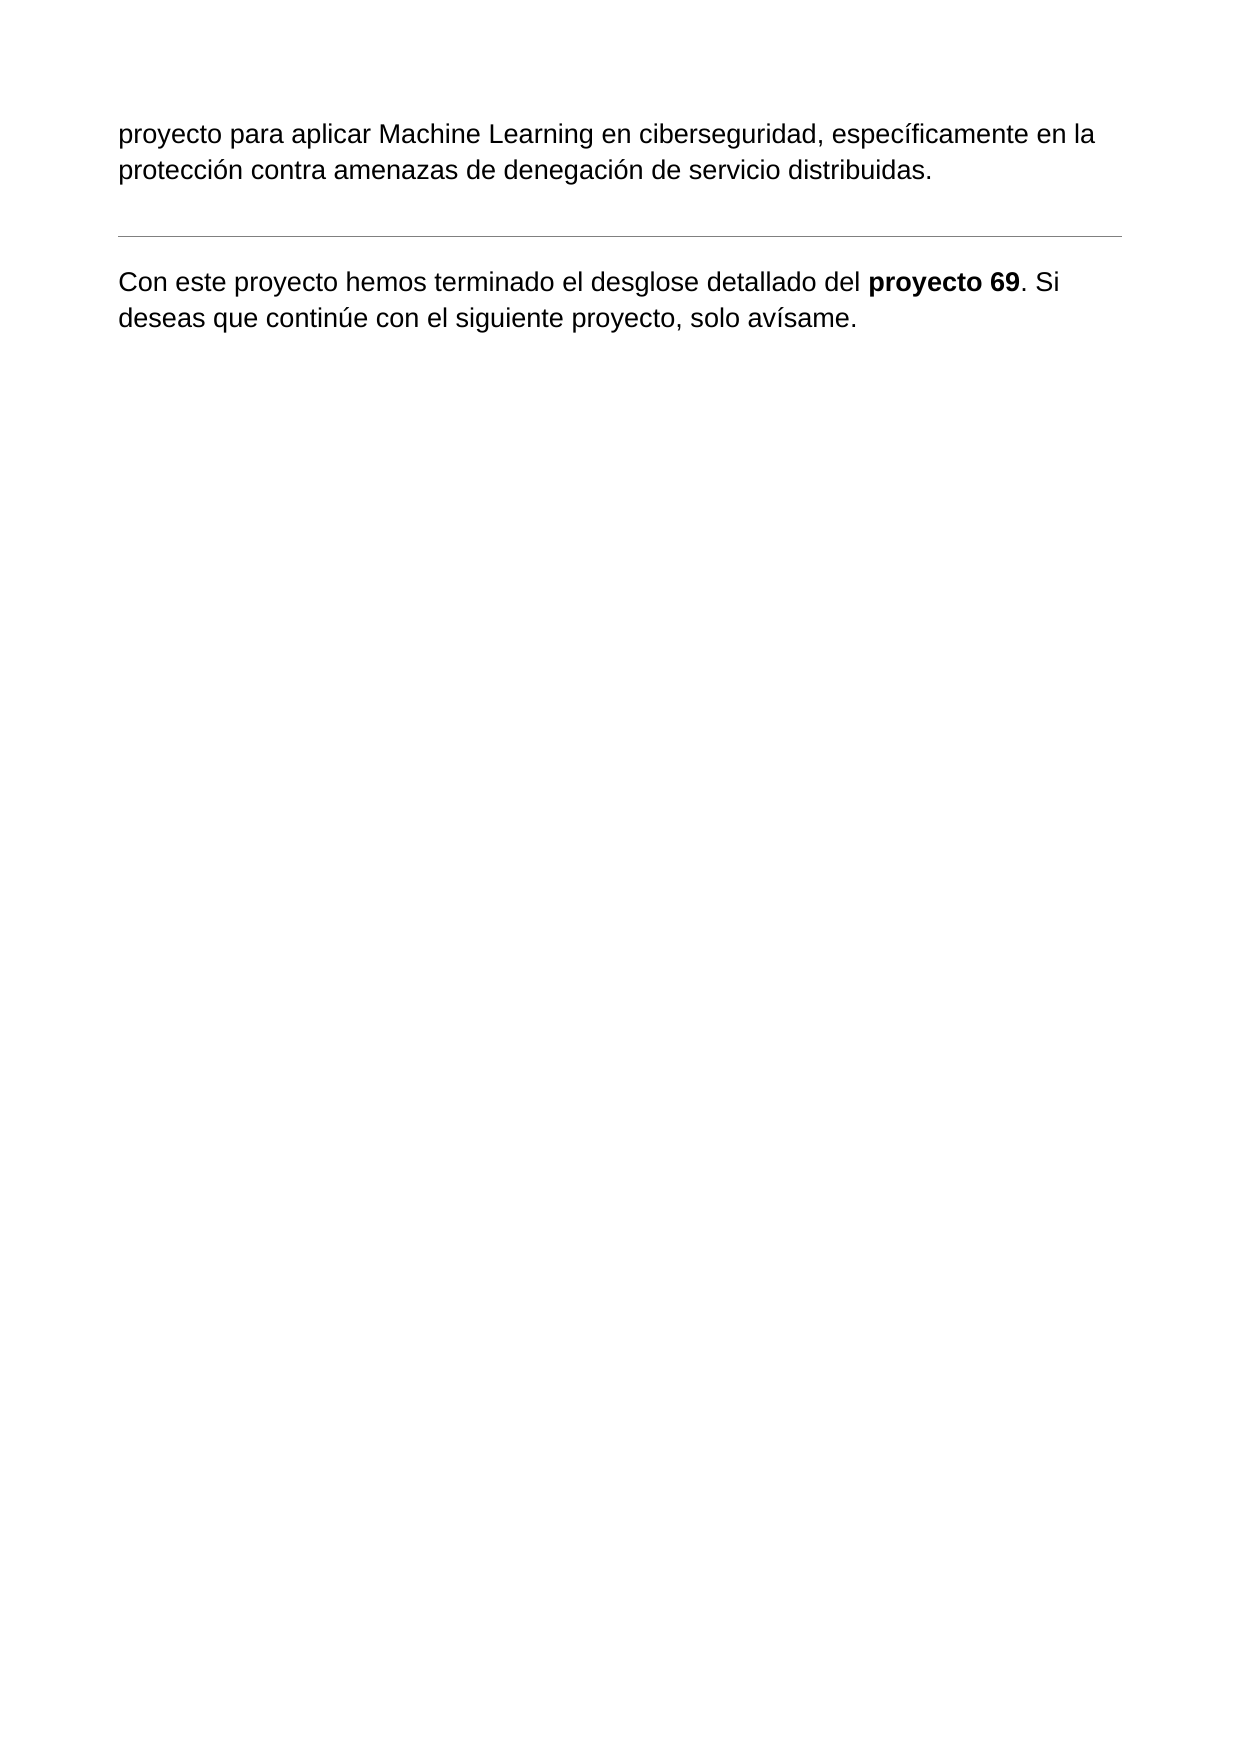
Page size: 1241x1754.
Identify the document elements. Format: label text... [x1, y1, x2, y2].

text Con este proyecto hemos terminado el desglose detallado del proyecto 69. Si deseas que continúe con el siguiente proyecto, solo avísame. [118, 266, 1122, 333]
text proyecto para aplicar Machine Learning en ciberseguridad, específicamente en la protección contra amenazas de denegación de servicio distribuidas. [118, 118, 1122, 185]
